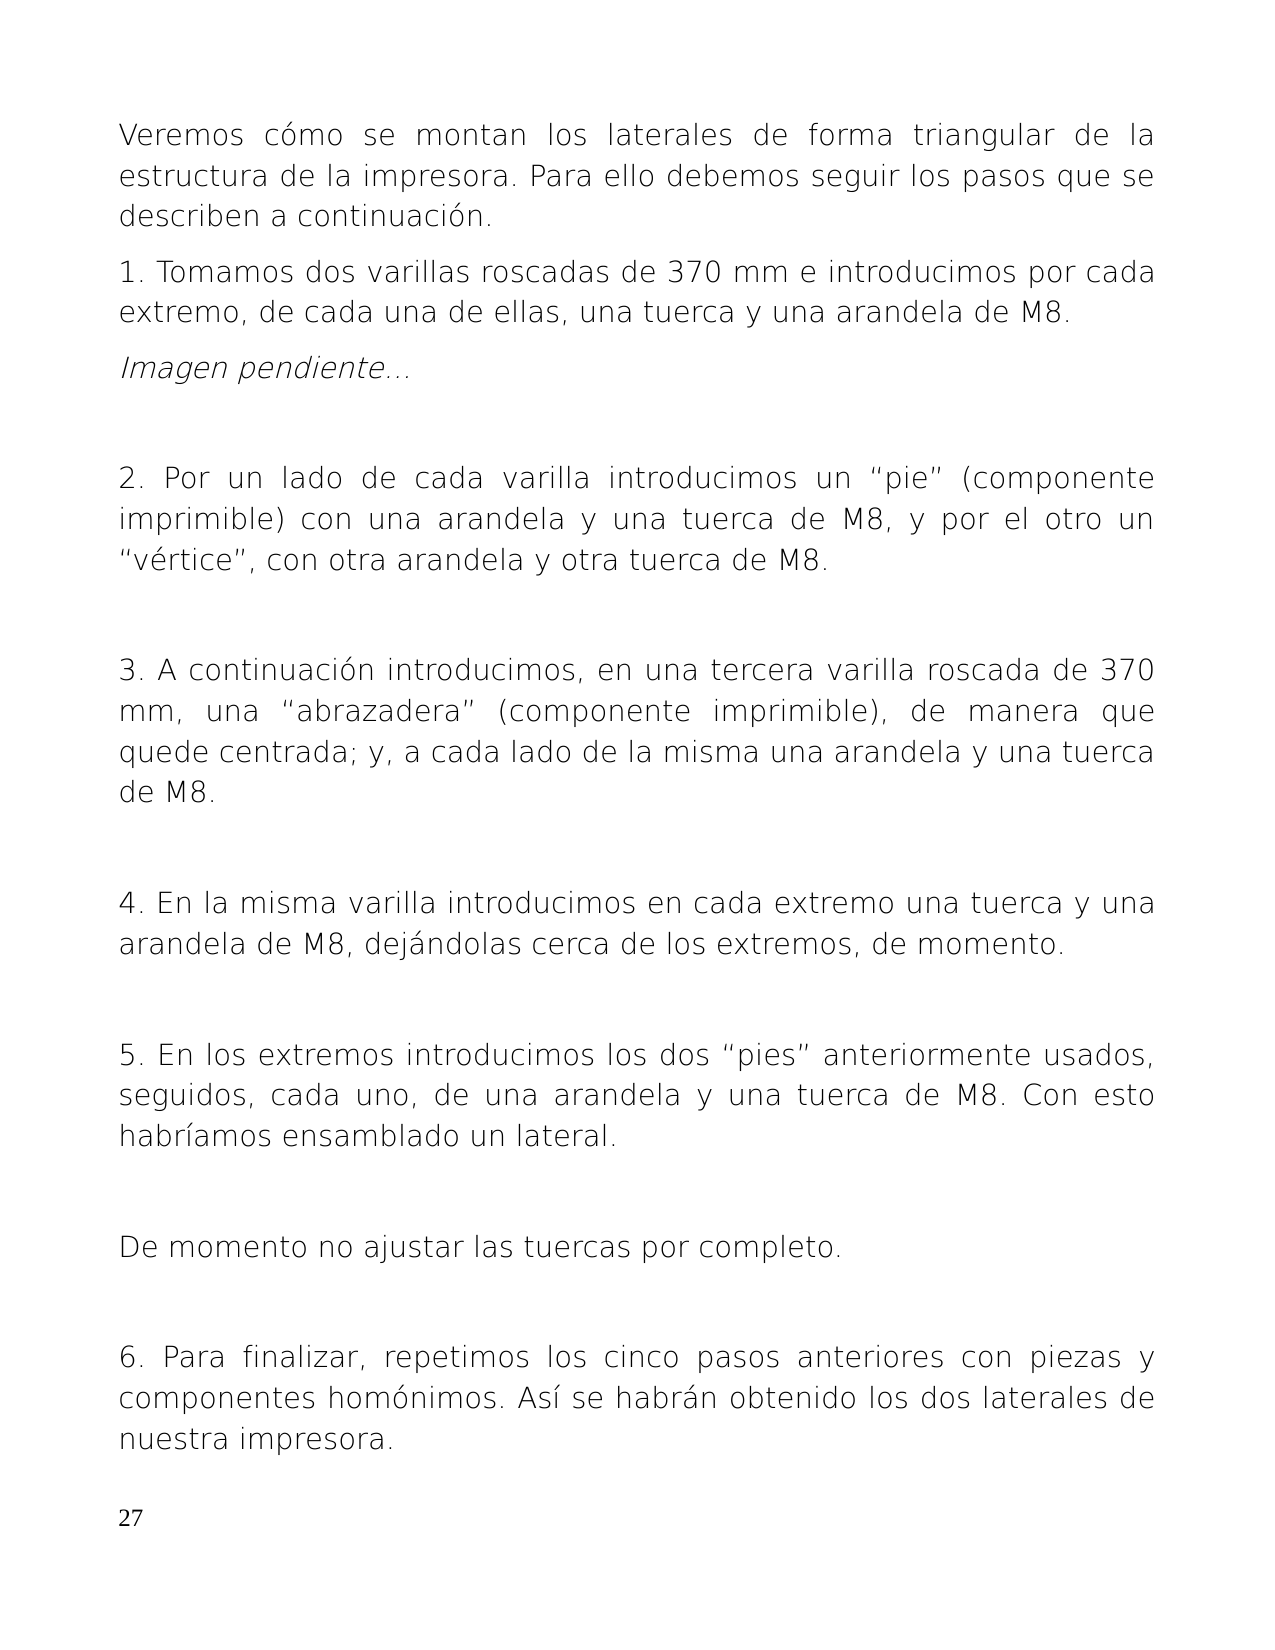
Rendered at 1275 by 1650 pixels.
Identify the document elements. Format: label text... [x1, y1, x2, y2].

text 4. En la misma varilla introducimos en cada extremo una tuerca y una arandela de M8, dejándolas cerca de los extremos, de momento. [118, 886, 1157, 961]
text Imagen pendiente... [118, 351, 1157, 385]
text 1. Tomamos dos varillas roscadas de 370 mm e introducimos por cada extremo, de cada una de ellas, una tuerca y una arandela de M8. [118, 255, 1157, 329]
text 5. En los extremos introducimos los dos “pies” anteriormente usados, seguidos, cada uno, de una arandela y una tuerca de M8. Con esto habríamos ensamblado un lateral. [118, 1038, 1157, 1153]
text 2. Por un lado de cada varilla introducimos un “pie” (componente imprimible) con una arandela y una tuerca de M8, y por el otro un “vértice”, con otra arandela y otra tuerca de M8. [118, 462, 1157, 577]
text Veremos cómo se montan los laterales de forma triangular de la estructura de la impresora. Para ello debemos seguir los pasos que se describen a continuación. [118, 118, 1157, 233]
text 6. Para finalizar, repetimos los cinco pasos anteriores con piezas y componentes homónimos. Así se habrán obtenido los dos laterales de nuestra impresora. [118, 1341, 1157, 1456]
text 3. A continuación introducimos, en una tercera varilla roscada de 370 mm, una “abrazadera” (componente imprimible), de manera que quede centrada; y, a cada lado de la misma una arandela y una tuerca de M8. [118, 654, 1157, 810]
text De momento no ajustar las tuercas por completo. [118, 1230, 1157, 1264]
